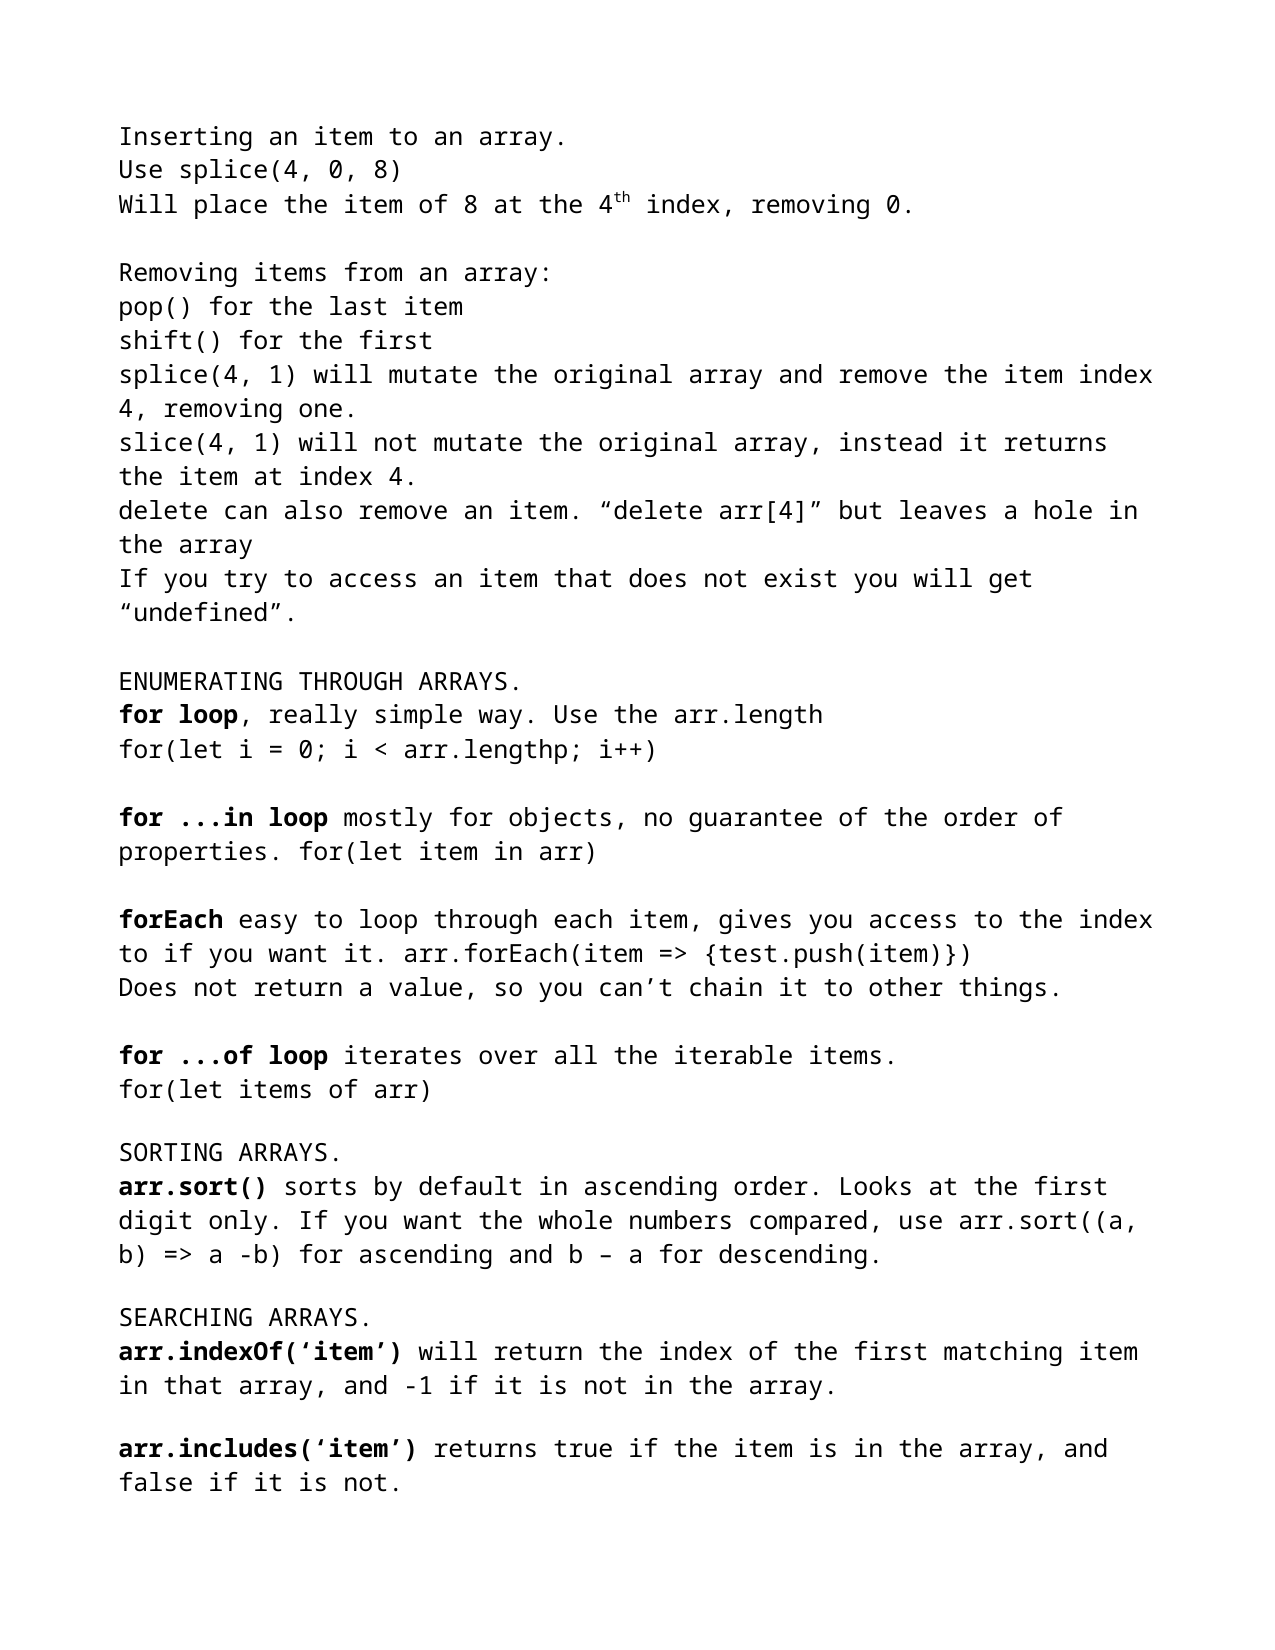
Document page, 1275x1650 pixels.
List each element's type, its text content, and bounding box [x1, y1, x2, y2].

text arr.sort() sorts by default in ascending order. Looks at the first digit only. If you want the whole numbers compared, use arr.sort((a, b) => a -b) for ascending and b – a for descending. [118, 1169, 1157, 1271]
text for ...in loop mostly for objects, no guarantee of the order of properties. for(let item in arr) [118, 799, 1157, 867]
text Inserting an item to an array. [118, 118, 1157, 152]
text Use splice(4, 0, 8) [118, 152, 1157, 186]
text If you try to access an item that does not exist you will get “undefined”. [118, 561, 1157, 629]
text shift() for the first [118, 322, 1157, 357]
text for ...of loop iterates over all the iterable items. [118, 1038, 1157, 1072]
text arr.indexOf(‘item’) will return the index of the first matching item in that array, and -1 if it is not in the array. [118, 1334, 1157, 1402]
text splice(4, 1) will mutate the original array and remove the item index 4, removing one. [118, 357, 1157, 425]
text Removing items from an array: [118, 254, 1157, 288]
text slice(4, 1) will not mutate the original array, instead it returns the item at index 4. [118, 425, 1157, 493]
text for(let i = 0; i < arr.lengthp; i++) [118, 731, 1157, 765]
text pop() for the last item [118, 288, 1157, 322]
text for(let items of arr) [118, 1072, 1157, 1106]
text for loop, really simple way. Use the arr.length [118, 697, 1157, 731]
text ENUMERATING THROUGH ARRAYS. [118, 663, 1157, 697]
text Will place the item of 8 at the 4th index, removing 0. [118, 186, 1157, 220]
text forEach easy to loop through each item, gives you access to the index to if you want it. arr.forEach(item => {test.push(item)}) [118, 902, 1157, 970]
text SEARCHING ARRAYS. [118, 1300, 1157, 1334]
text arr.includes(‘item’) returns true if the item is in the array, and false if it is not. [118, 1431, 1157, 1499]
text Does not return a value, so you can’t chain it to other things. [118, 970, 1157, 1004]
text delete can also remove an item. “delete arr[4]” but leaves a hole in the array [118, 493, 1157, 561]
text SORTING ARRAYS. [118, 1135, 1157, 1169]
